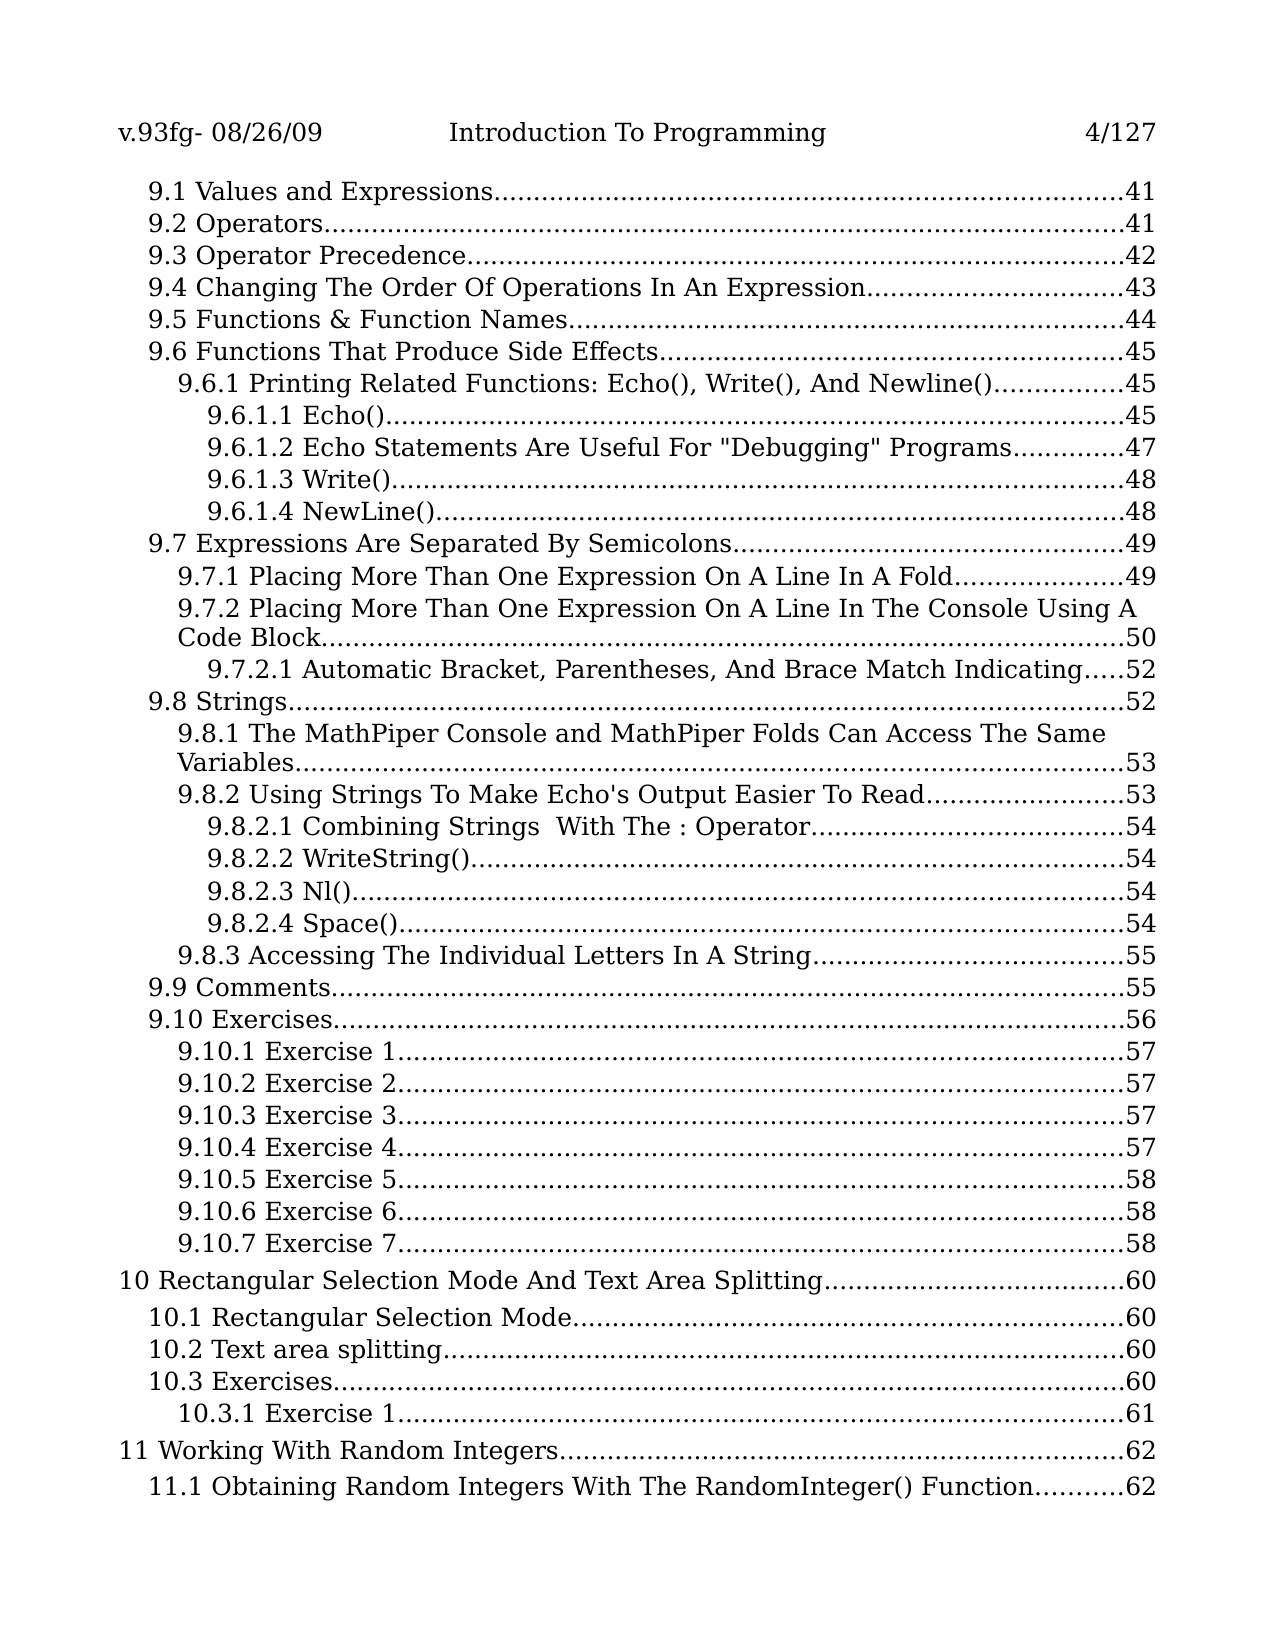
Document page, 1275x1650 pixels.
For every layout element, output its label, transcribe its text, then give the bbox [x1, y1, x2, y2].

text 9.8 Strings 52 [148, 687, 1157, 716]
text 9.3 Operator Precedence 42 [148, 241, 1157, 270]
text 9.8.2 Using Strings To Make Echo's Output Easier To Read 53 [177, 781, 1157, 810]
text 9.9 Comments 55 [148, 973, 1157, 1002]
text 9.7 Expressions Are Separated By Semicolons 49 [148, 530, 1157, 559]
text 11 Working With Random Integers 62 [118, 1436, 1157, 1465]
text 9.10 Exercises 56 [148, 1005, 1157, 1034]
text 9.8.2.4 Space() 54 [207, 909, 1157, 938]
text 9.2 Operators 41 [148, 209, 1157, 238]
text 9.6.1 Printing Related Functions: Echo(), Write(), And Newline() 45 [177, 369, 1157, 398]
text 9.6.1.4 NewLine() 48 [207, 498, 1157, 527]
text 9.6.1.2 Echo Statements Are Useful For "Debugging" Programs 47 [207, 433, 1157, 463]
text 9.6.1.1 Echo() 45 [207, 401, 1157, 431]
text 9.7.2 Placing More Than One Expression On A Line In The Console Using A Code Block 50 [177, 594, 1157, 652]
text 9.8.2.2 WriteString() 54 [207, 845, 1157, 874]
text 9.10.1 Exercise 1 57 [177, 1037, 1157, 1066]
text 9.8.2.1 Combining Strings With The : Operator 54 [207, 813, 1157, 842]
text 9.8.1 The MathPiper Console and MathPiper Folds Can Access The Same Variables 53 [177, 719, 1157, 778]
text 10.3.1 Exercise 1 61 [177, 1399, 1157, 1428]
text 10 Rectangular Selection Mode And Text Area Splitting 60 [118, 1266, 1157, 1296]
text 9.10.5 Exercise 5 58 [177, 1166, 1157, 1195]
text 9.8.2.3 Nl() 54 [207, 877, 1157, 906]
text 9.4 Changing The Order Of Operations In An Expression 43 [148, 273, 1157, 302]
text 9.10.4 Exercise 4 57 [177, 1133, 1157, 1163]
text 10.1 Rectangular Selection Mode 60 [148, 1303, 1157, 1332]
text 9.10.3 Exercise 3 57 [177, 1101, 1157, 1131]
text 9.10.2 Exercise 2 57 [177, 1069, 1157, 1098]
text 9.10.6 Exercise 6 58 [177, 1198, 1157, 1227]
text 9.7.2.1 Automatic Bracket, Parentheses, And Brace Match Indicating 52 [207, 655, 1157, 684]
text 9.10.7 Exercise 7 58 [177, 1230, 1157, 1259]
text 9.6.1.3 Write() 48 [207, 466, 1157, 495]
text 9.1 Values and Expressions 41 [148, 177, 1157, 206]
text 11.1 Obtaining Random Integers With The RandomInteger() Function 62 [148, 1473, 1157, 1502]
text 9.5 Functions & Function Names 44 [148, 305, 1157, 334]
text 9.6 Functions That Produce Side Effects 45 [148, 337, 1157, 366]
text 10.3 Exercises 60 [148, 1367, 1157, 1396]
text 9.8.3 Accessing The Individual Letters In A String 55 [177, 941, 1157, 970]
text 10.2 Text area splitting 60 [148, 1335, 1157, 1364]
text 9.7.1 Placing More Than One Expression On A Line In A Fold 49 [177, 562, 1157, 591]
